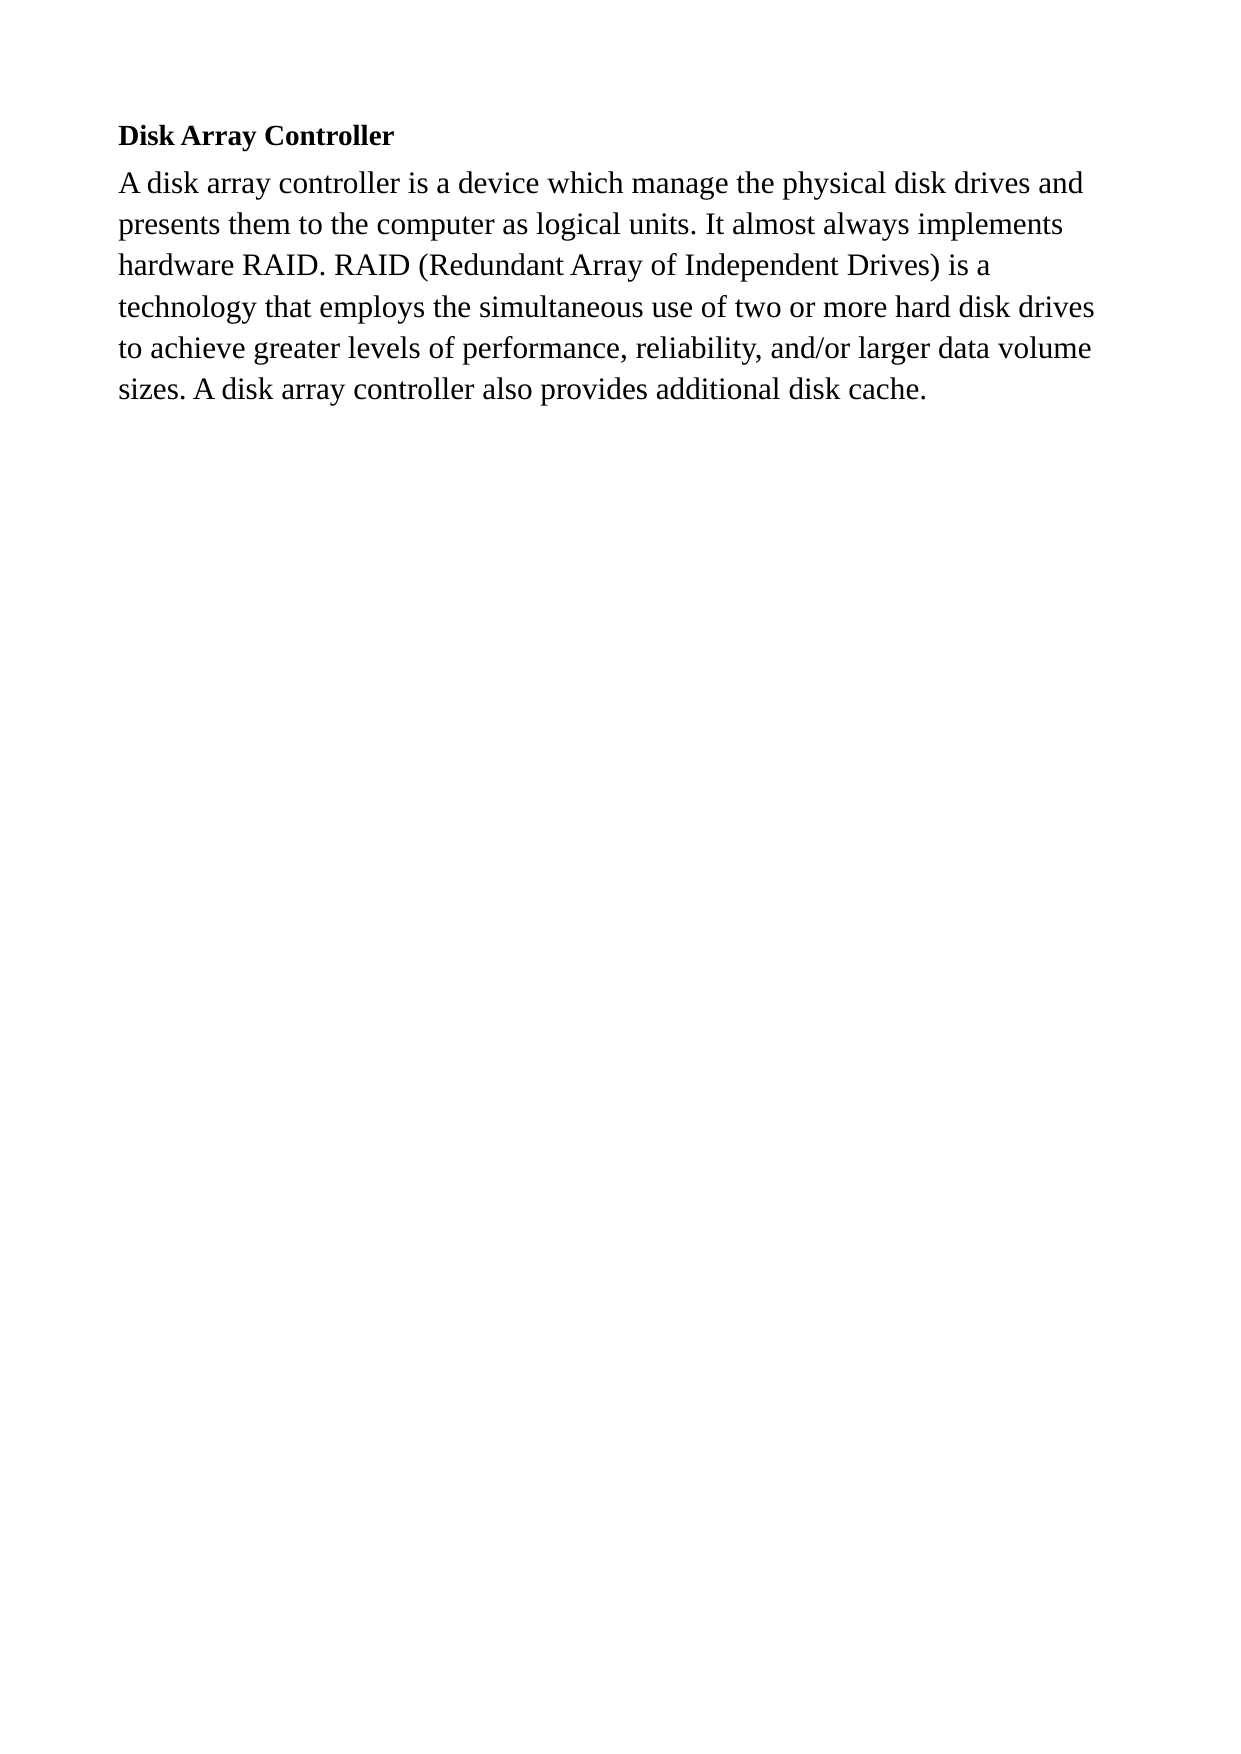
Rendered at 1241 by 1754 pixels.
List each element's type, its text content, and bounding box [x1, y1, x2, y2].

text A disk array controller is a device which manage the physical disk drives and presents them to the computer as logical units. It almost always implements hardware RAID. RAID (Redundant Array of Independent Drives) is a technology that employs the simultaneous use of two or more hard disk drives to achieve greater levels of performance, reliability, and/or larger data volume sizes. A disk array controller also provides additional disk cache. [118, 164, 1122, 406]
subtitle Disk Array Controller [118, 118, 1122, 152]
